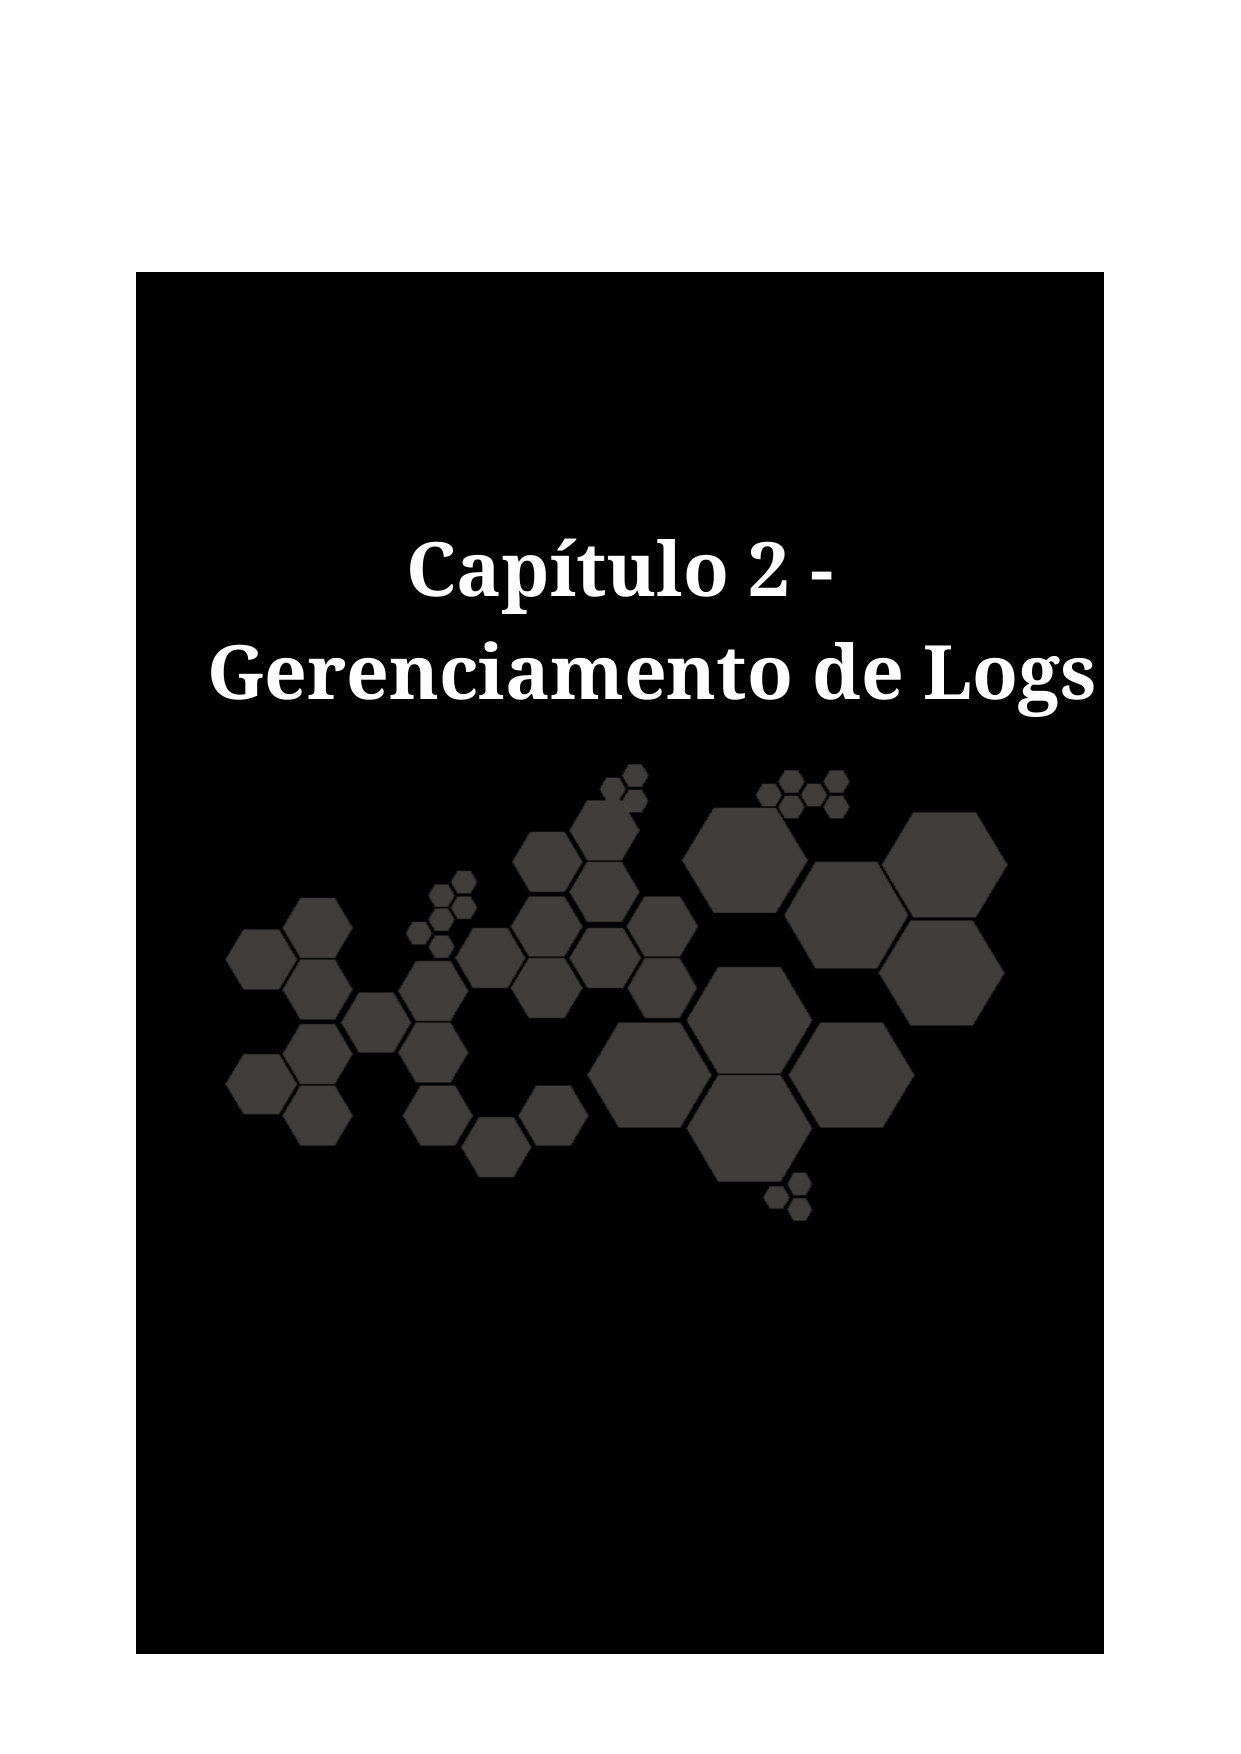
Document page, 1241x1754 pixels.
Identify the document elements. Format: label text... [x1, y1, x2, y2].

picture [209, 733, 1032, 1236]
subtitle - Gerenciamento de Logs [136, 517, 1104, 721]
